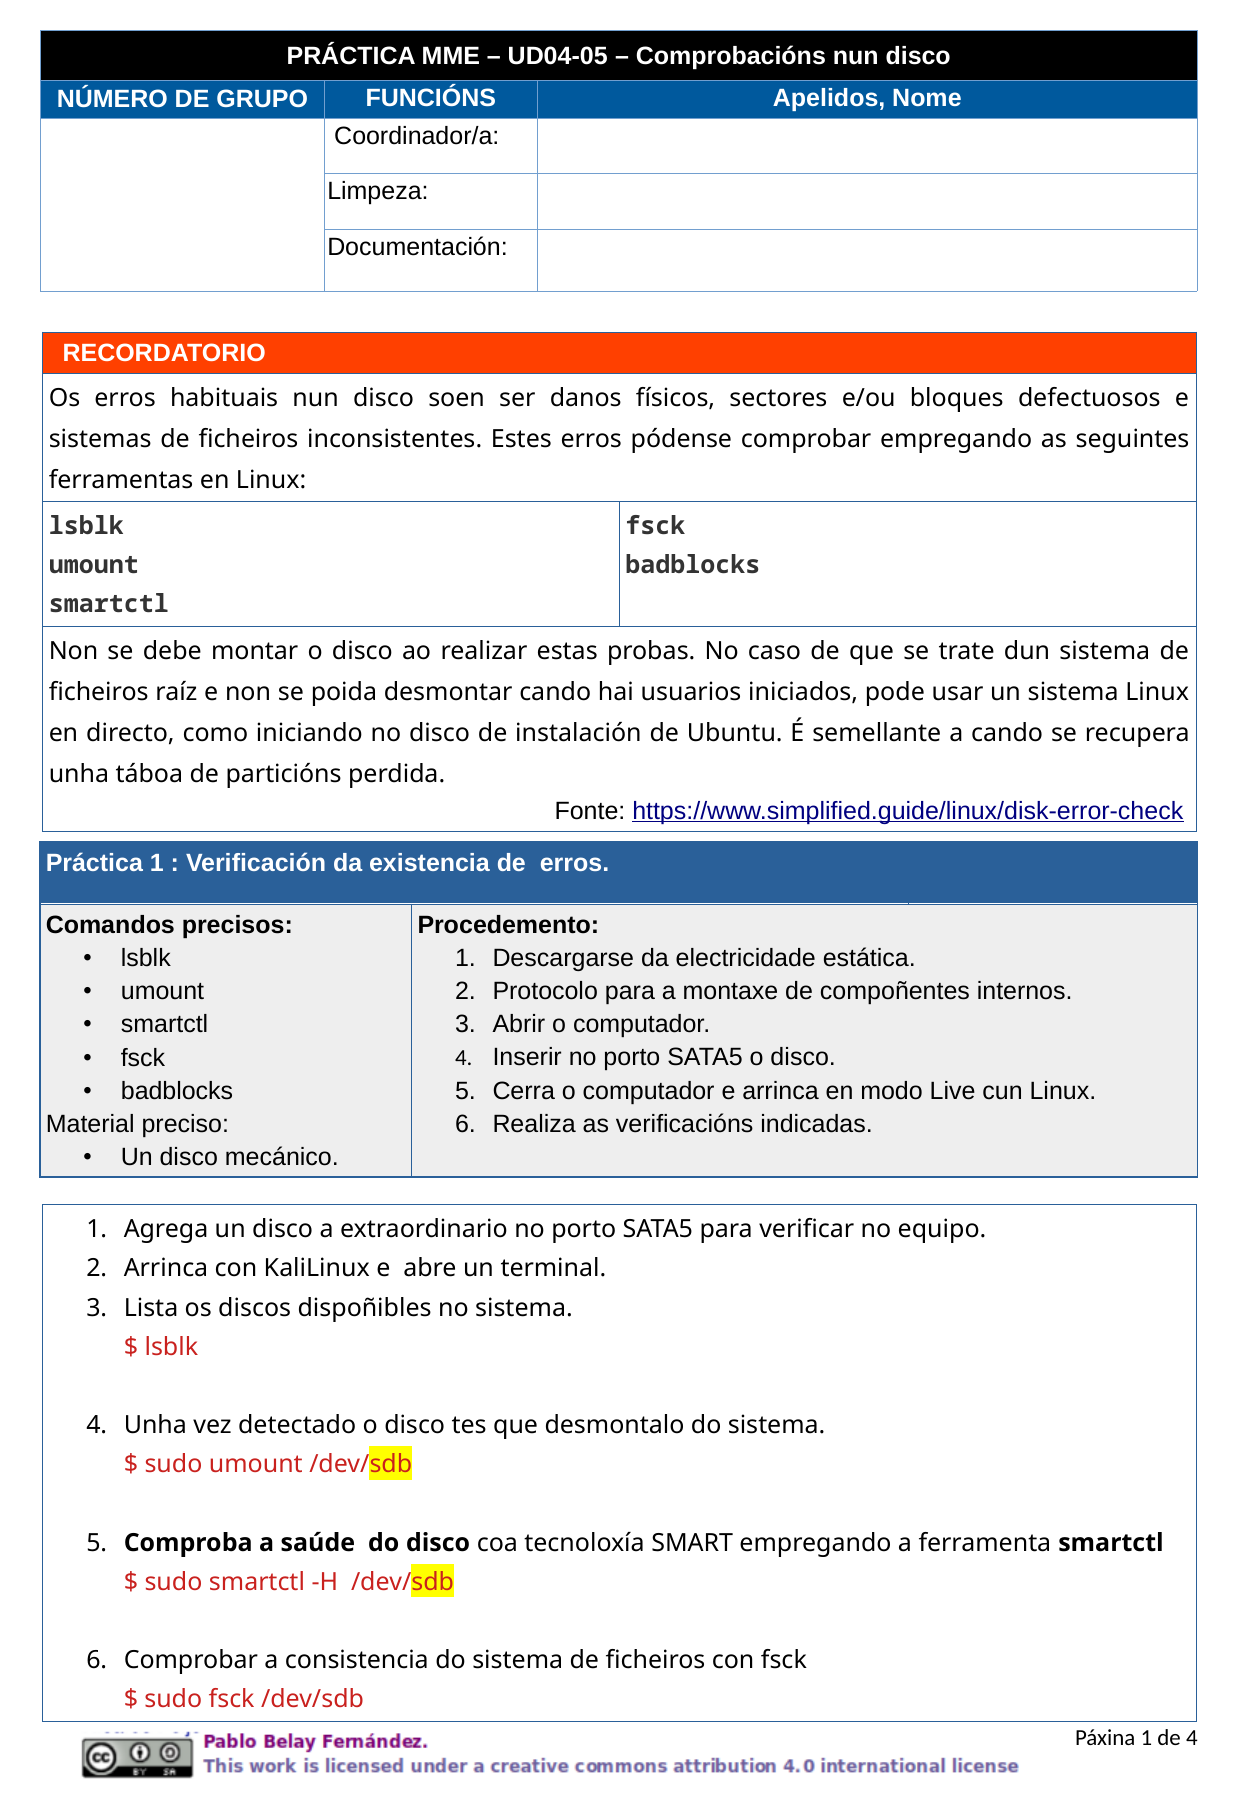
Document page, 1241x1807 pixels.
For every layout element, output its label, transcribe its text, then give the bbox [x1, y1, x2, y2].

table_cell FUNCIÓNS [325, 81, 537, 118]
table_cell lsblk umount smartctl [43, 502, 619, 626]
table_cell NÚMERO DE GRUPO [41, 81, 324, 118]
table_cell Procedemento: Descargarse da electricidade estática. Protocolo para a montaxe de compoñentes internos. Abrir o computador. Inserir no porto SATA5 o disco. Cerra o computador e arrinca en modo Live cun Linux. Realiza as verificacións indicadas. [412, 905, 1197, 1176]
table_cell [538, 230, 1197, 291]
picture [65, 1722, 1035, 1787]
table_cell Os erros habituais nun disco soen ser danos físicos, sectores e/ou bloques defectuosos e sistemas de ficheiros inconsistentes. Estes erros pódense comprobar empregando as seguintes ferramentas en Linux: [43, 374, 1196, 501]
table_header RECORDATORIO [43, 333, 1196, 373]
table_header PRÁCTICA MME – UD04-05 – Comprobacións nun disco [41, 31, 1197, 80]
table_header Práctica 1 : Verificación da existencia de erros. [41, 843, 908, 903]
table_cell fsck badblocks [620, 502, 1196, 626]
table_cell Apelidos, Nome [538, 81, 1197, 118]
table_header [909, 843, 1197, 903]
table_cell Non se debe montar o disco ao realizar estas probas. No caso de que se trate dun sistema de ficheiros raíz e non se poida desmontar cando hai usuarios iniciados, pode usar un sistema Linux en directo, como iniciando no disco de instalación de Ubuntu. É semellante a cando se recupera unha táboa de particións perdida. Fonte: https://www.simplified.guide/linux/disk-error-check [43, 627, 1196, 831]
table_cell [538, 119, 1197, 173]
table_cell Coordinador/a: [325, 119, 537, 173]
table_cell [538, 174, 1197, 229]
table_cell Comandos precisos: lsblk umount smartctl fsck badblocks Material preciso: Un disco mecánico. [41, 905, 411, 1176]
table_cell [41, 119, 324, 291]
table_cell Limpeza: [325, 174, 537, 229]
table_cell Documentación: [325, 230, 537, 291]
table_header Agrega un disco a extraordinario no porto SATA5 para verificar no equipo. Arrinca con KaliLinux e abre un terminal. Lista os discos dispoñibles no sistema. $ lsblk Unha vez detectado o disco tes que desmontalo do sistema. $ sudo umount /dev/sdb Comproba a saúde do disco coa tecnoloxía SMART empregando a ferramenta smartctl $ sudo smartctl -H /dev/sdb Comprobar a consistencia do sistema de ficheiros con fsck $ sudo fsck /dev/sdb Comprobar se hai bloques defectuosos de disco ou sectores empregando bloques incorrectos. sudo badblocks -v /dev/sdb [43, 1205, 1196, 1721]
